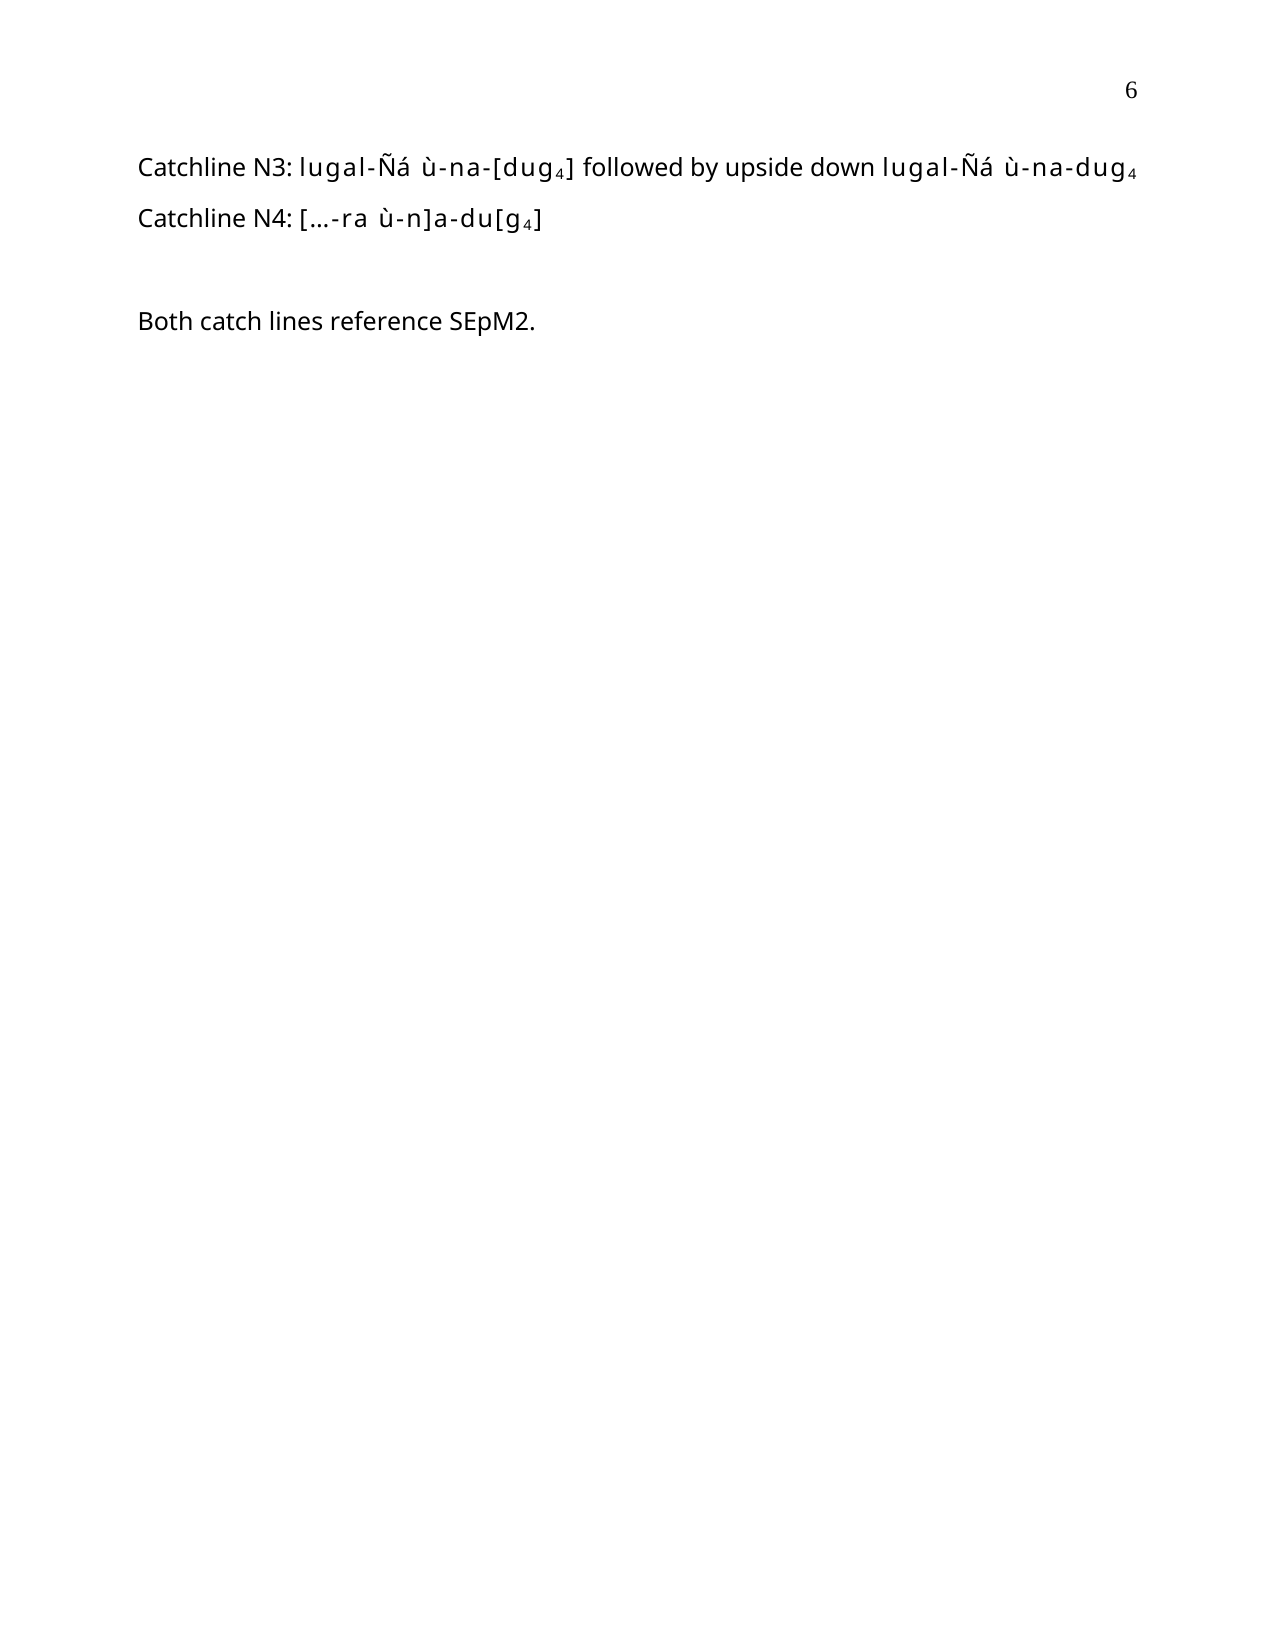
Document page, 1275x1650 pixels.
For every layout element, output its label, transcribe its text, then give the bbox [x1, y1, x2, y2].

text Both catch lines reference SEpM2. [137, 303, 1138, 337]
text Catchline N4: […-ra ù-n]a-du[g4] [137, 201, 1138, 235]
text Catchline N3: lugal-Ñá ù-na-[dug4] followed by upside down­ lugal-Ñá ù-na-dug4 [137, 150, 1138, 184]
